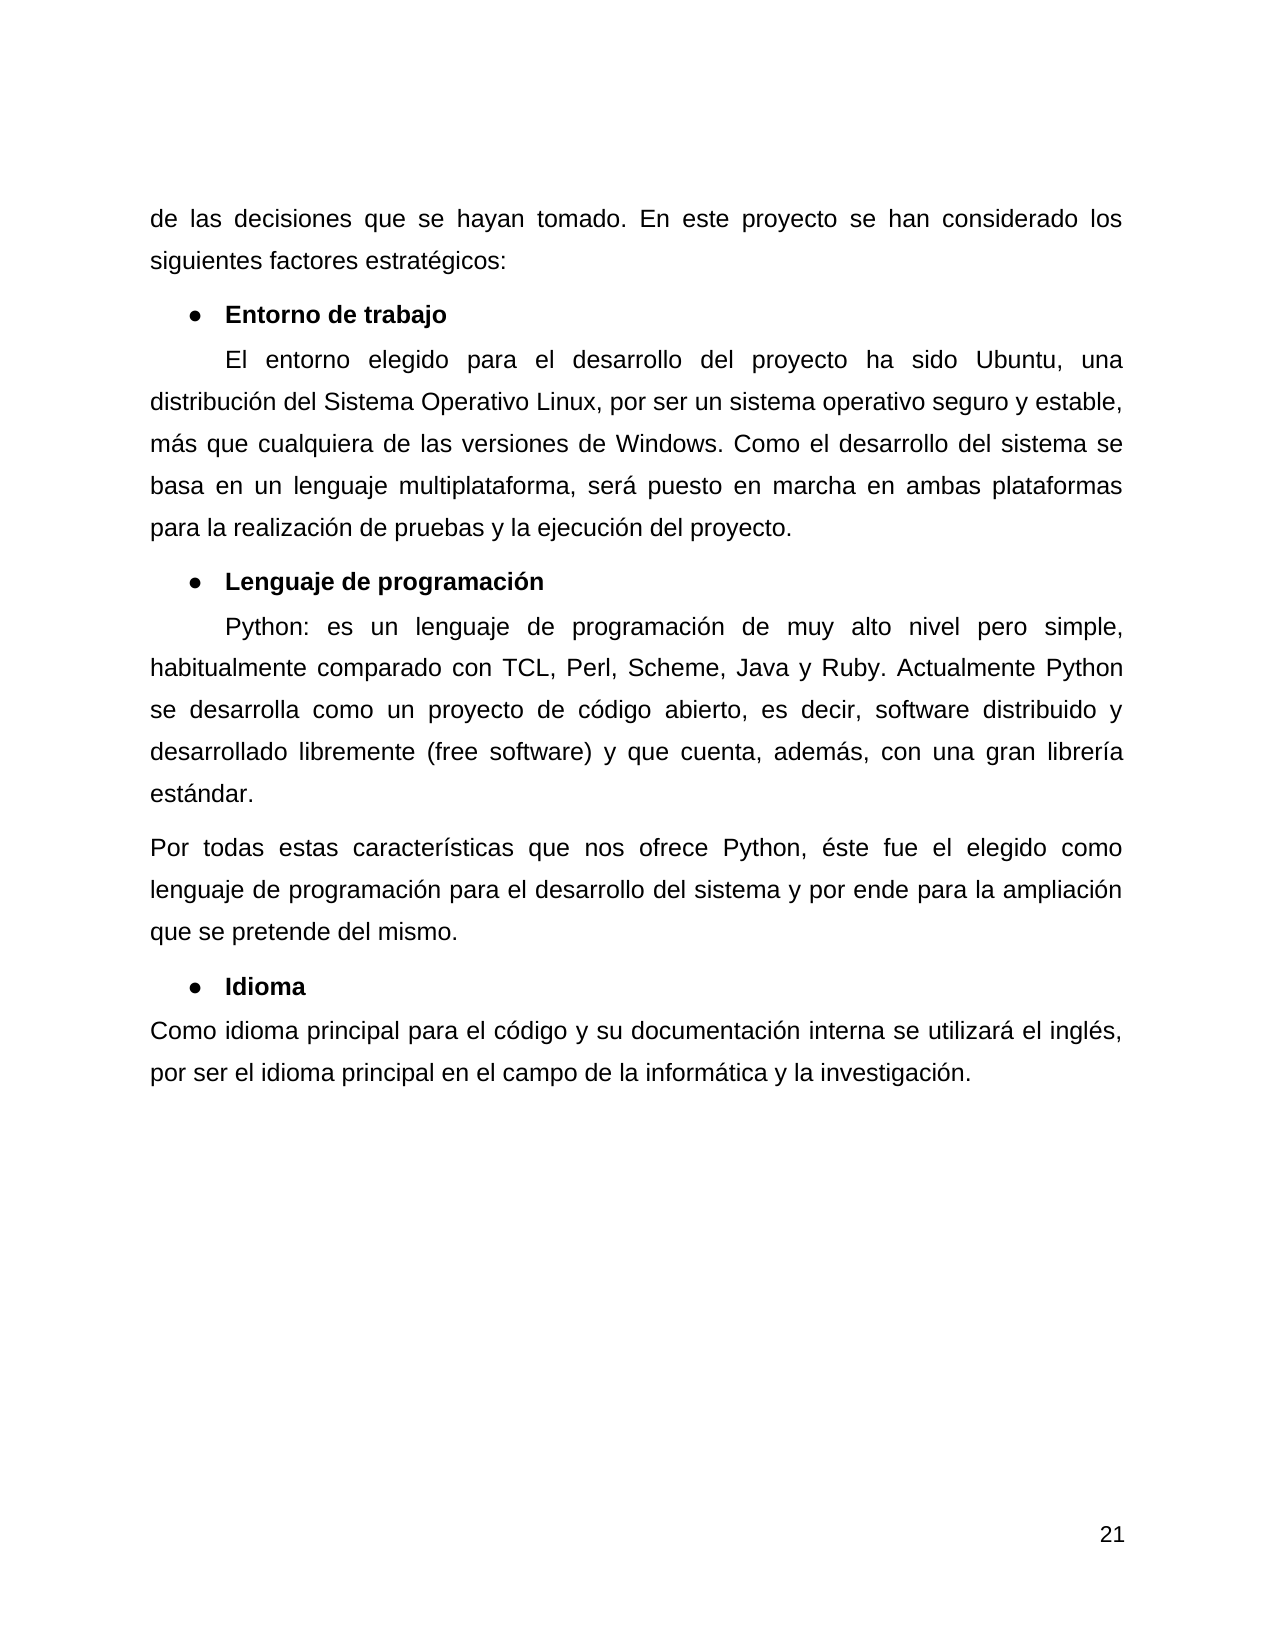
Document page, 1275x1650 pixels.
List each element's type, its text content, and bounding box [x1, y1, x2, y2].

text Como idioma principal para el código y su documentación interna se utilizará el inglés, por ser el idioma principal en el campo de la informática y la investigación. [150, 1017, 1125, 1087]
list Entorno de trabajo [187, 301, 1125, 329]
list Idioma [187, 972, 1125, 1000]
list Lenguaje de programación [187, 568, 1125, 596]
text El entorno elegido para el desarrollo del proyecto ha sido Ubuntu, una distribución del Sistema Operativo Linux, por ser un sistema operativo seguro y estable, más que cualquiera de las versiones de Windows. Como el desarrollo del sistema se basa en un lenguaje multiplataforma, será puesto en marcha en ambas plataformas para la realización de pruebas y la ejecución del proyecto. [150, 346, 1125, 541]
text de las decisiones que se hayan tomado. En este proyecto se han considerado los siguientes factores estratégicos: [150, 205, 1125, 275]
text Por todas estas características que nos ofrece Python, éste fue el elegido como lenguaje de programación para el desarrollo del sistema y por ende para la ampliación que se pretende del mismo. [150, 834, 1125, 946]
text Python: es un lenguaje de programación de muy alto nivel pero simple, habitualmente comparado con TCL, Perl, Scheme, Java y Ruby. Actualmente Python se desarrolla como un proyecto de código abierto, es decir, software distribuido y desarrollado libremente (free software) y que cuenta, además, con una gran librería estándar. [150, 612, 1125, 808]
